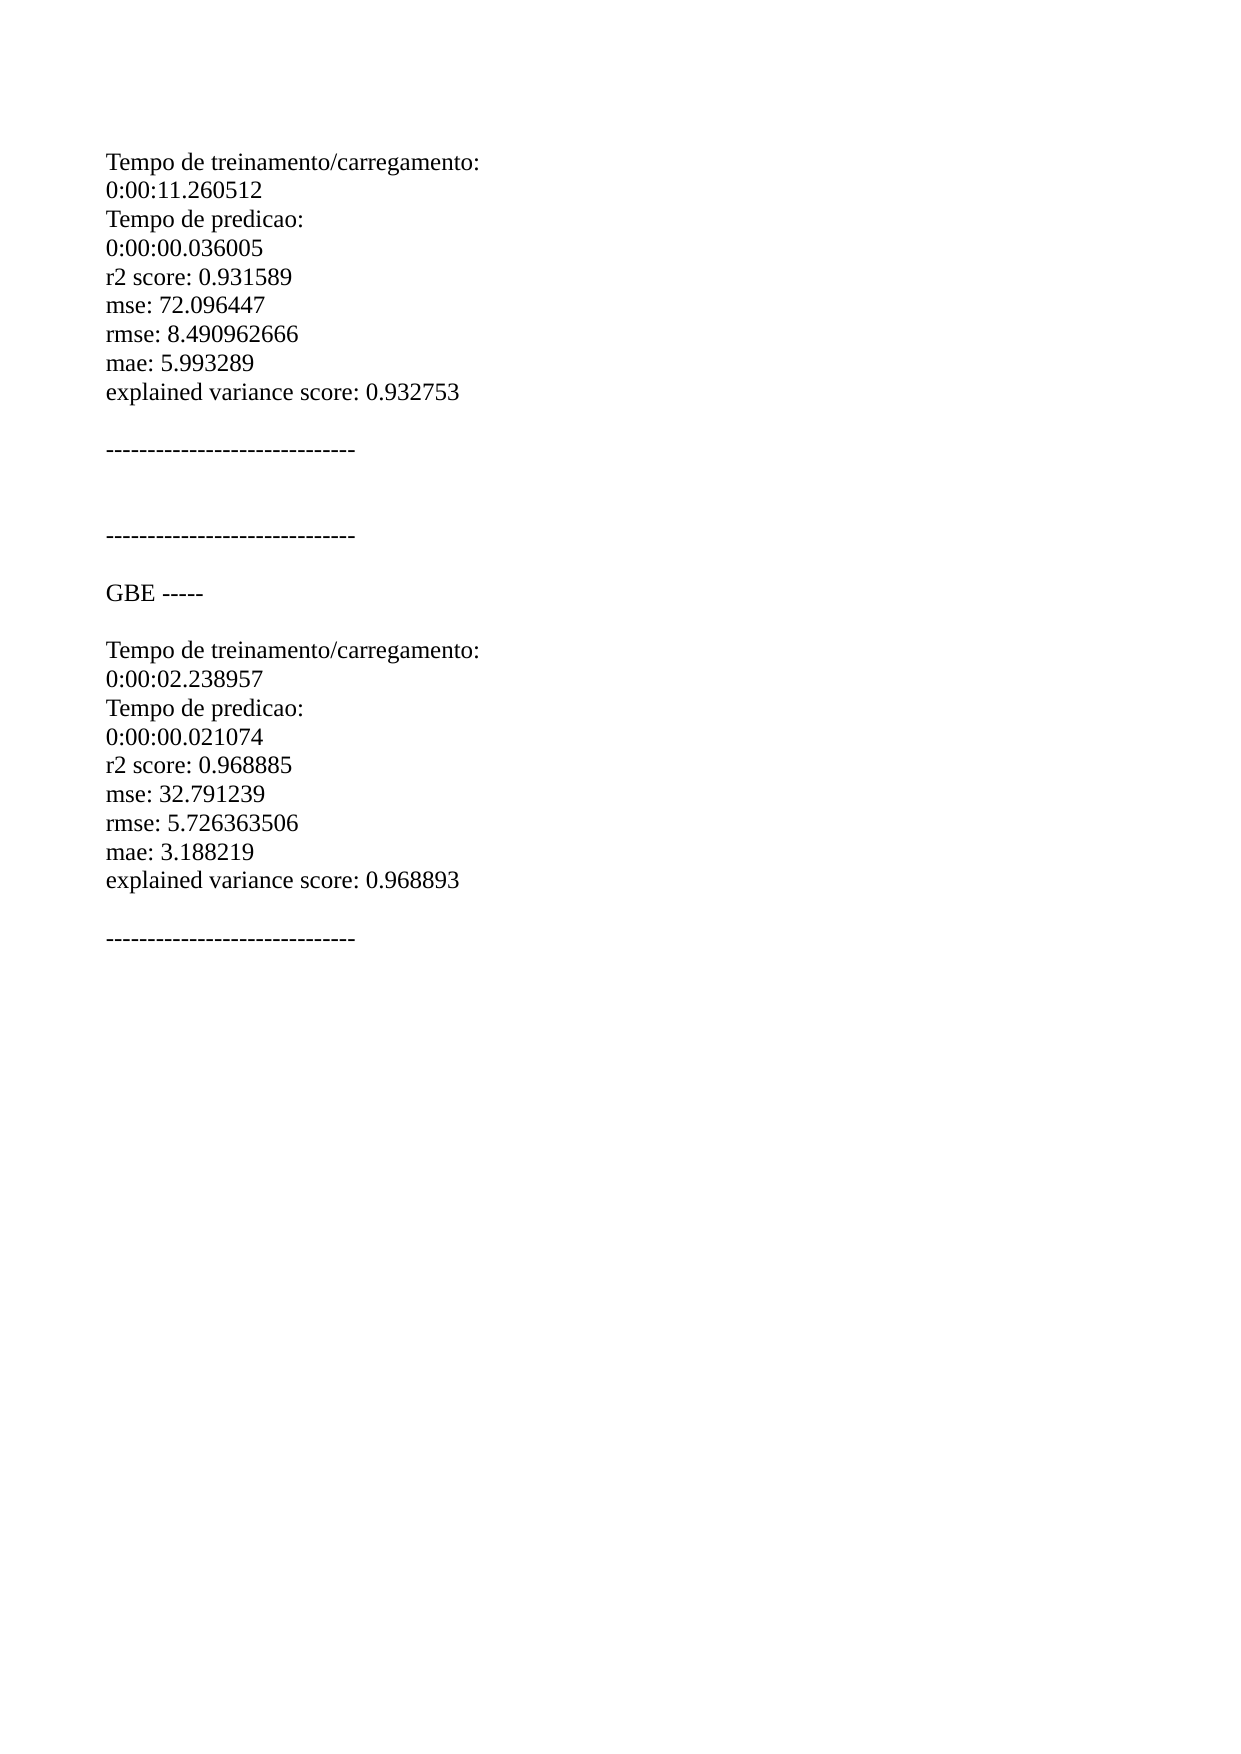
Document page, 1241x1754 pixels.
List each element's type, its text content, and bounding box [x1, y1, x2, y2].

text rmse: 8.490962666 [106, 319, 1163, 348]
text Tempo de predicao: [106, 204, 1163, 233]
text Tempo de treinamento/carregamento: [106, 147, 1163, 176]
text ------------------------------ [106, 434, 1163, 463]
text mse: 32.791239 [106, 779, 1163, 808]
text 0:00:00.021074 [106, 722, 1163, 751]
text explained variance score: 0.968893 [106, 866, 1163, 894]
text mae: 3.188219 [106, 837, 1163, 866]
text Tempo de treinamento/carregamento: [106, 636, 1163, 664]
text r2 score: 0.931589 [106, 262, 1163, 291]
text explained variance score: 0.932753 [106, 377, 1163, 406]
text ------------------------------ [106, 923, 1163, 952]
text r2 score: 0.968885 [106, 751, 1163, 779]
text ------------------------------ [106, 521, 1163, 549]
text Tempo de predicao: [106, 693, 1163, 722]
text mse: 72.096447 [106, 291, 1163, 319]
text 0:00:11.260512 [106, 176, 1163, 204]
text 0:00:02.238957 [106, 664, 1163, 693]
text GBE ----- [106, 578, 1163, 607]
text rmse: 5.726363506 [106, 808, 1163, 837]
text mae: 5.993289 [106, 348, 1163, 377]
text 0:00:00.036005 [106, 233, 1163, 262]
